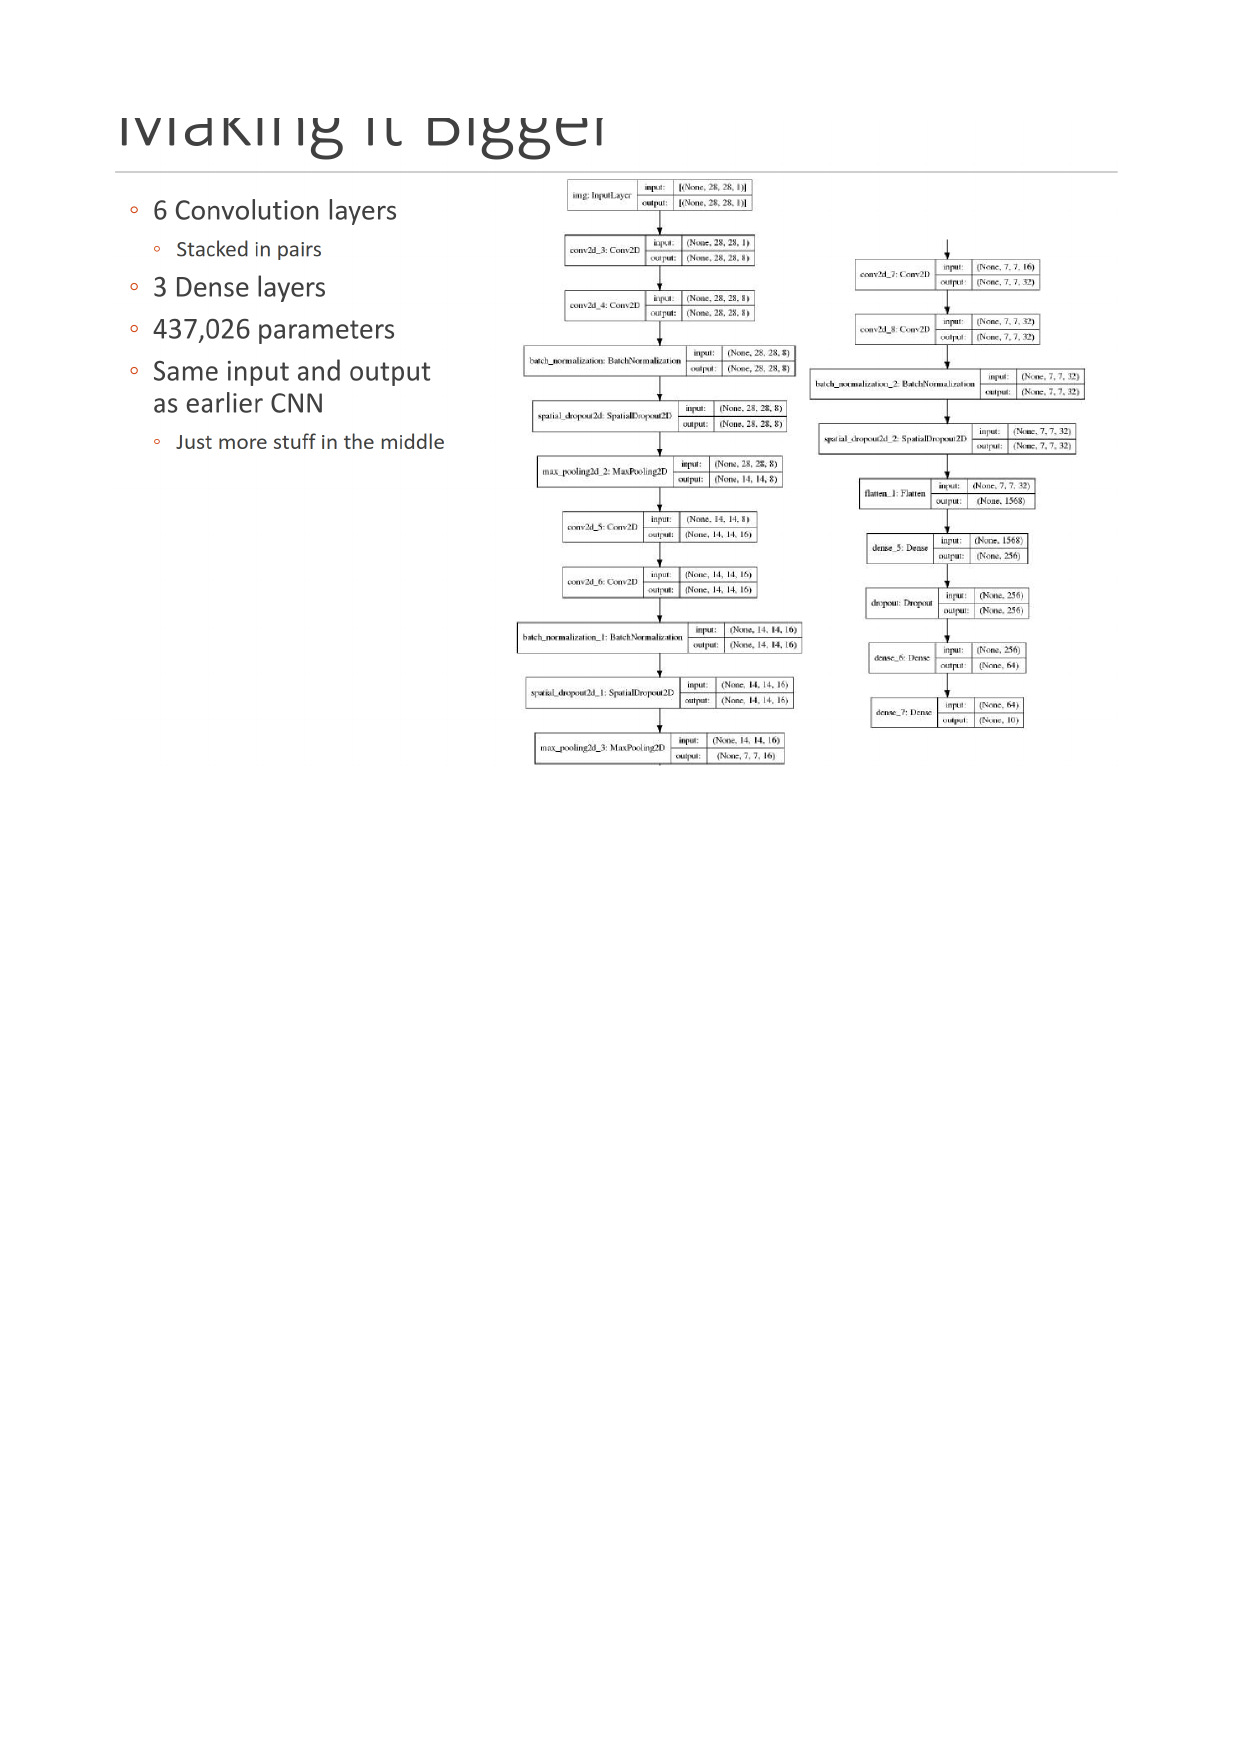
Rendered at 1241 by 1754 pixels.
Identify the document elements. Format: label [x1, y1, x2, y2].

picture [113, 118, 1118, 766]
